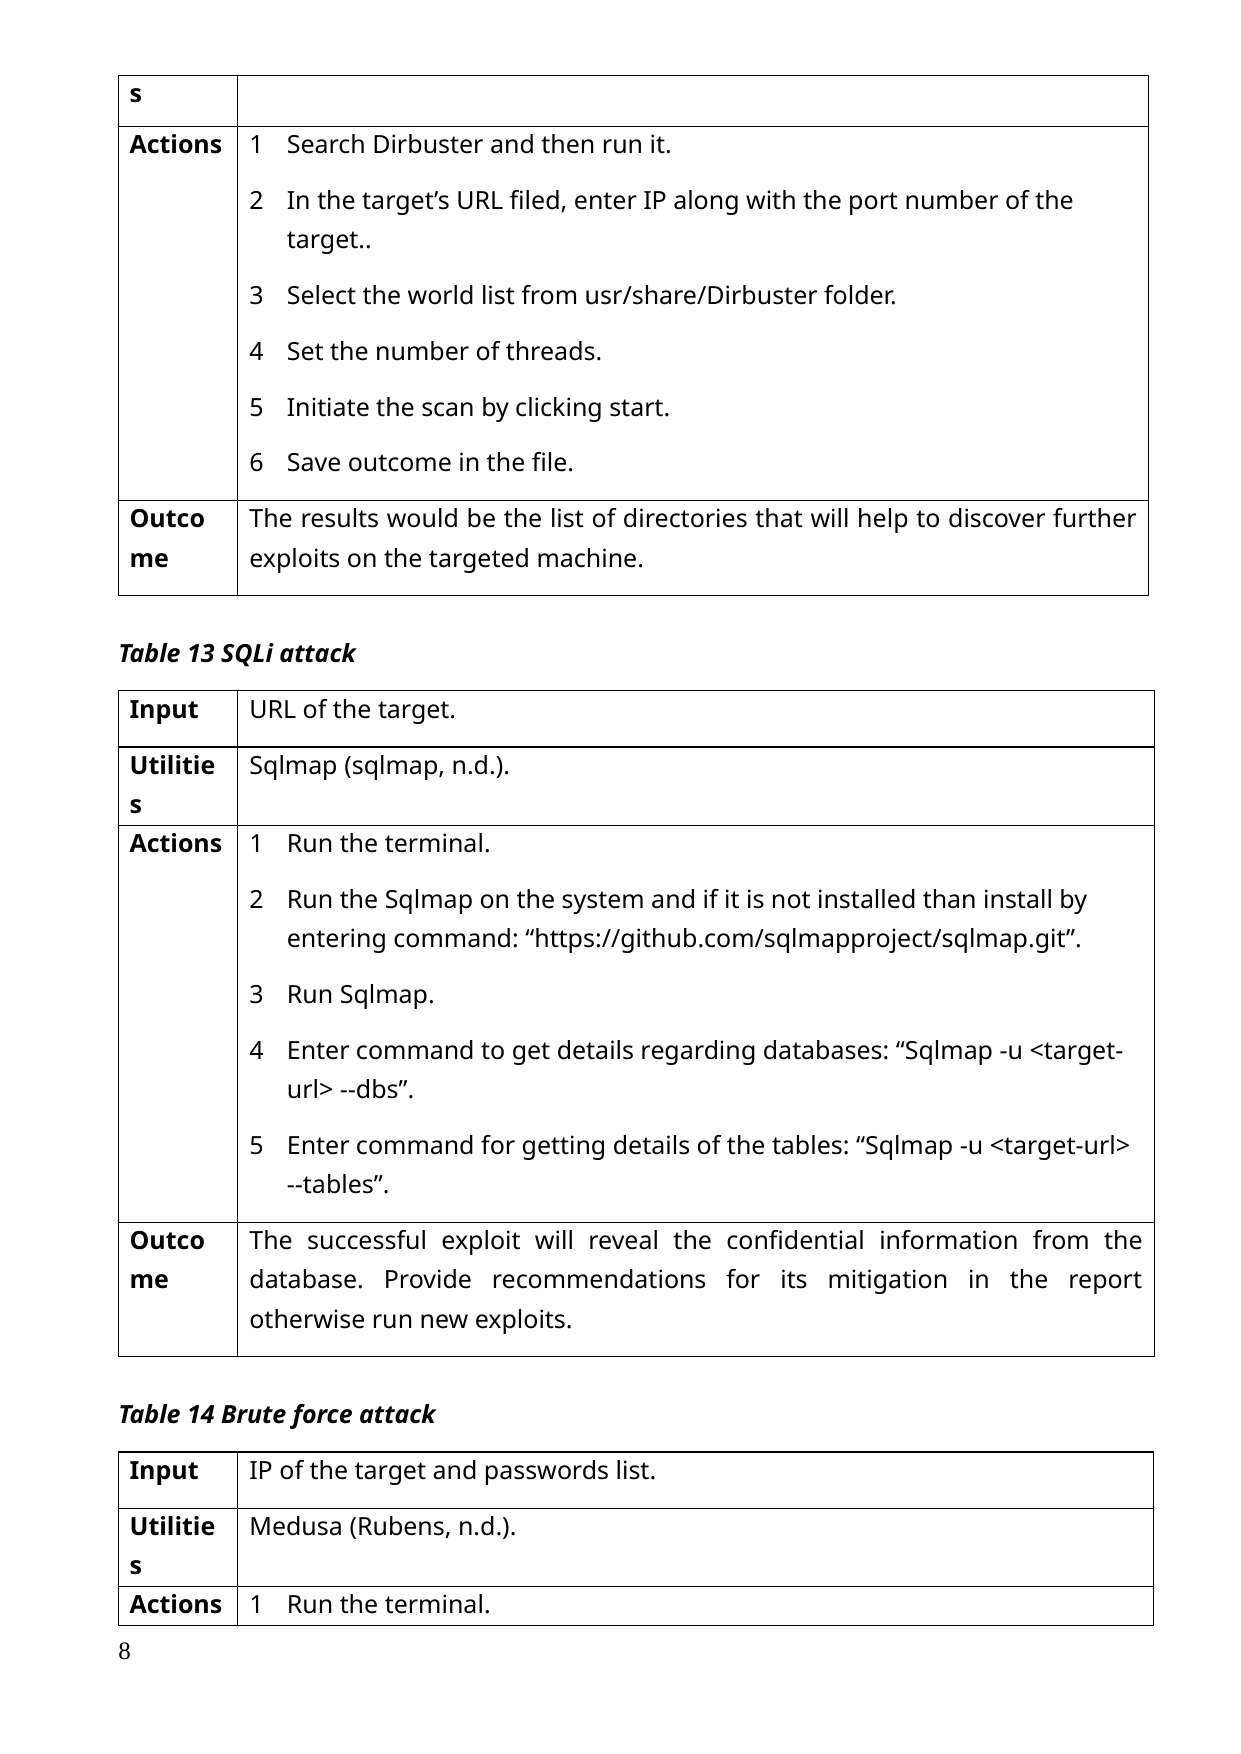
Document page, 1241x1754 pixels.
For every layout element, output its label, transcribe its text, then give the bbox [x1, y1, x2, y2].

table_cell The successful exploit will reveal the confidential information from the database. Provide recommendations for its mitigation in the report otherwise run new exploits. [238, 1223, 1154, 1356]
text Table 13 SQLi attack [118, 636, 1122, 669]
table_cell Run the terminal. Run the Sqlmap on the system and if it is not installed than install by entering command: “https://github.com/sqlmapproject/sqlmap.git”. Run Sqlmap. Enter command to get details regarding databases: “Sqlmap -u <target-url> --dbs”. Enter command for getting details of the tables: “Sqlmap -u <target-url> --tables”. [238, 826, 1154, 1222]
table_cell Utilities [119, 1509, 237, 1586]
table_cell Utilities [119, 748, 237, 825]
table_cell Medusa (Rubens, n.d.). [238, 1509, 1153, 1586]
text Table 14 Brute force attack [118, 1396, 1122, 1431]
table_cell Run the terminal. Search and download common list of used passwords from the web search. Enter the command: “medusa -h <users-list OR target-ip> -u <user-name> -P <wordlist> -n <port-number>. [238, 1587, 1153, 1625]
table_cell Actions [119, 127, 237, 500]
table_header Input [119, 691, 237, 746]
table_header IP of the target and passwords list. [238, 1453, 1153, 1507]
table_cell Search Dirbuster and then run it. In the target’s URL filed, enter IP along with the port number of the target.. Select the world list from usr/share/Dirbuster folder. Set the number of threads. Initiate the scan by clicking start. Save outcome in the file. [238, 127, 1148, 500]
table_cell Actions [119, 1587, 237, 1625]
table_cell Actions [119, 826, 237, 1222]
table_cell Outcome [119, 501, 237, 595]
table_header URL of the target. [238, 691, 1154, 746]
table_cell Sqlmap (sqlmap, n.d.). [238, 748, 1154, 825]
table_cell The results would be the list of directories that will help to discover further exploits on the targeted machine. [238, 501, 1148, 595]
table_cell s [119, 76, 237, 126]
table_cell [238, 76, 1148, 126]
table_cell Outcome [119, 1223, 237, 1356]
table_header Input [119, 1453, 237, 1507]
